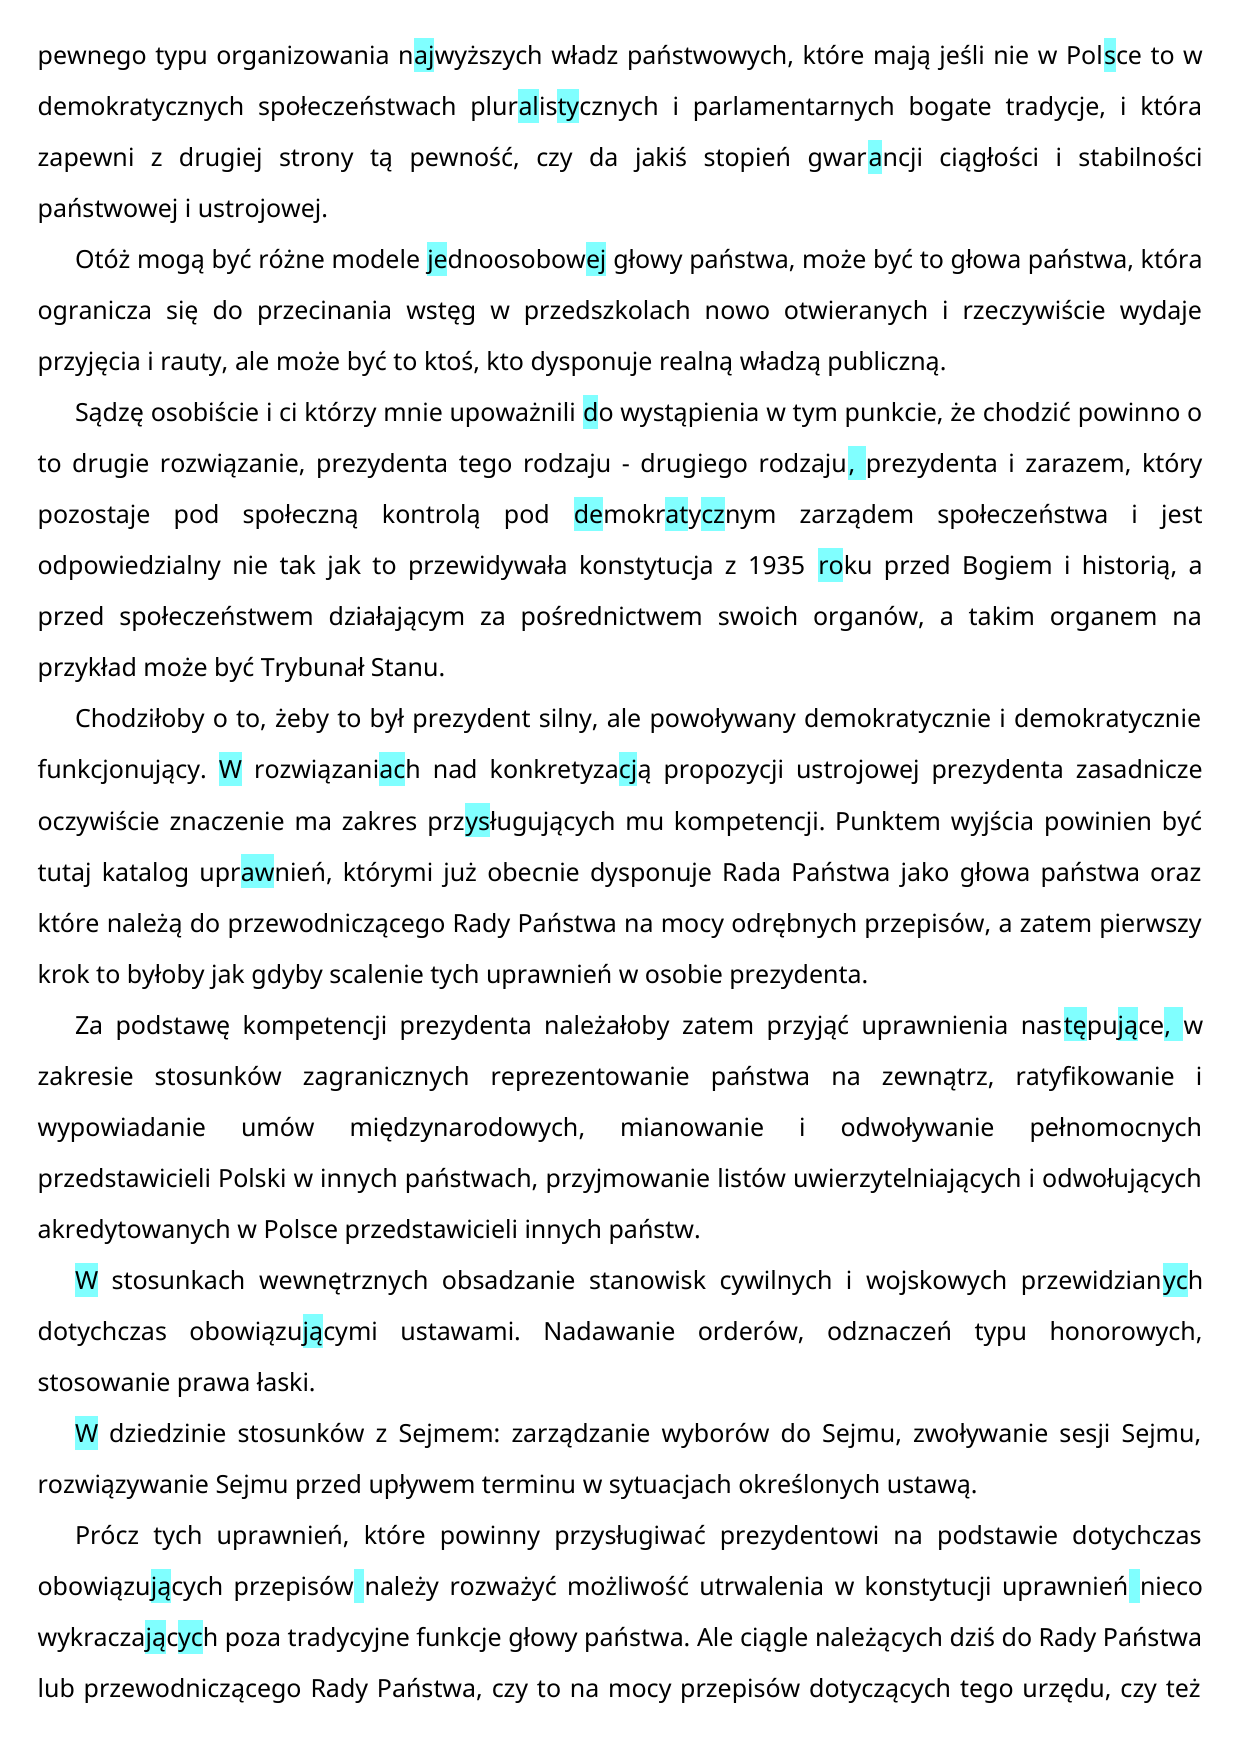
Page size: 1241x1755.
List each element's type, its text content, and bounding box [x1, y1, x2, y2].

text Otóż mogą być różne modele jednoosobowej głowy państwa, może być to głowa państwa, która ogranicza się do przecinania wstęg w przedszkolach nowo otwieranych i rzeczywiście wydaje przyjęcia i rauty, ale może być to ktoś, kto dysponuje realną władzą publiczną. [37, 242, 1203, 378]
text W stosunkach wewnętrznych obsadzanie stanowisk cywilnych i wojskowych przewidzianych dotychczas obowiązującymi ustawami. Nadawanie orderów, odznaczeń typu honorowych, stosowanie prawa łaski. [37, 1262, 1203, 1399]
text W dziedzinie stosunków z Sejmem: zarządzanie wyborów do Sejmu, zwoływanie sesji Sejmu, rozwiązywanie Sejmu przed upływem terminu w sytuacjach określonych ustawą. [37, 1416, 1203, 1501]
text Za podstawę kompetencji prezydenta należałoby zatem przyjąć uprawnienia następujące, w zakresie stosunków zagranicznych reprezentowanie państwa na zewnątrz, ratyfikowanie i wypowiadanie umów międzynarodowych, mianowanie i odwoływanie pełnomocnych przedstawicieli Polski w innych państwach, przyjmowanie listów uwierzytelniających i odwołujących akredytowanych w Polsce przedstawicieli innych państw. [37, 1007, 1203, 1246]
text Chodziłoby o to, żeby to był prezydent silny, ale powoływany demokratycznie i demokratycznie funkcjonujący. W rozwiązaniach nad konkretyzacją propozycji ustrojowej prezydenta zasadnicze oczywiście znaczenie ma zakres przysługujących mu kompetencji. Punktem wyjścia powinien być tutaj katalog uprawnień, którymi już obecnie dysponuje Rada Państwa jako głowa państwa oraz które należą do przewodniczącego Rady Państwa na mocy odrębnych przepisów, a zatem pierwszy krok to byłoby jak gdyby scalenie tych uprawnień w osobie prezydenta. [37, 701, 1203, 990]
text Sądzę osobiście i ci którzy mnie upoważnili do wystąpienia w tym punkcie, że chodzić powinno o to drugie rozwiązanie, prezydenta tego rodzaju - drugiego rodzaju, prezydenta i zarazem, który pozostaje pod społeczną kontrolą pod demokratycznym zarządem społeczeństwa i jest odpowiedzialny nie tak jak to przewidywała konstytucja z 1935 roku przed Bogiem i historią, a przed społeczeństwem działającym za pośrednictwem swoich organów, a takim organem na przykład może być Trybunał Stanu. [37, 395, 1203, 684]
text Prócz tych uprawnień, które powinny przysługiwać prezydentowi na podstawie dotychczas obowiązujących przepisów należy rozważyć możliwość utrwalenia w konstytucji uprawnień nieco wykraczających poza tradycyjne funkcje głowy państwa. Ale ciągle należących dziś do Rady Państwa lub przewodniczącego Rady Państwa, czy to na mocy przepisów dotyczących tego urzędu, czy też [37, 1518, 1203, 1705]
text pewnego typu organizowania najwyższych władz państwowych, które mają jeśli nie w Polsce to w demokratycznych społeczeństwach pluralistycznych i parlamentarnych bogate tradycje, i która zapewni z drugiej strony tą pewność, czy da jakiś stopień gwarancji ciągłości i stabilności państwowej i ustrojowej. [37, 37, 1203, 225]
